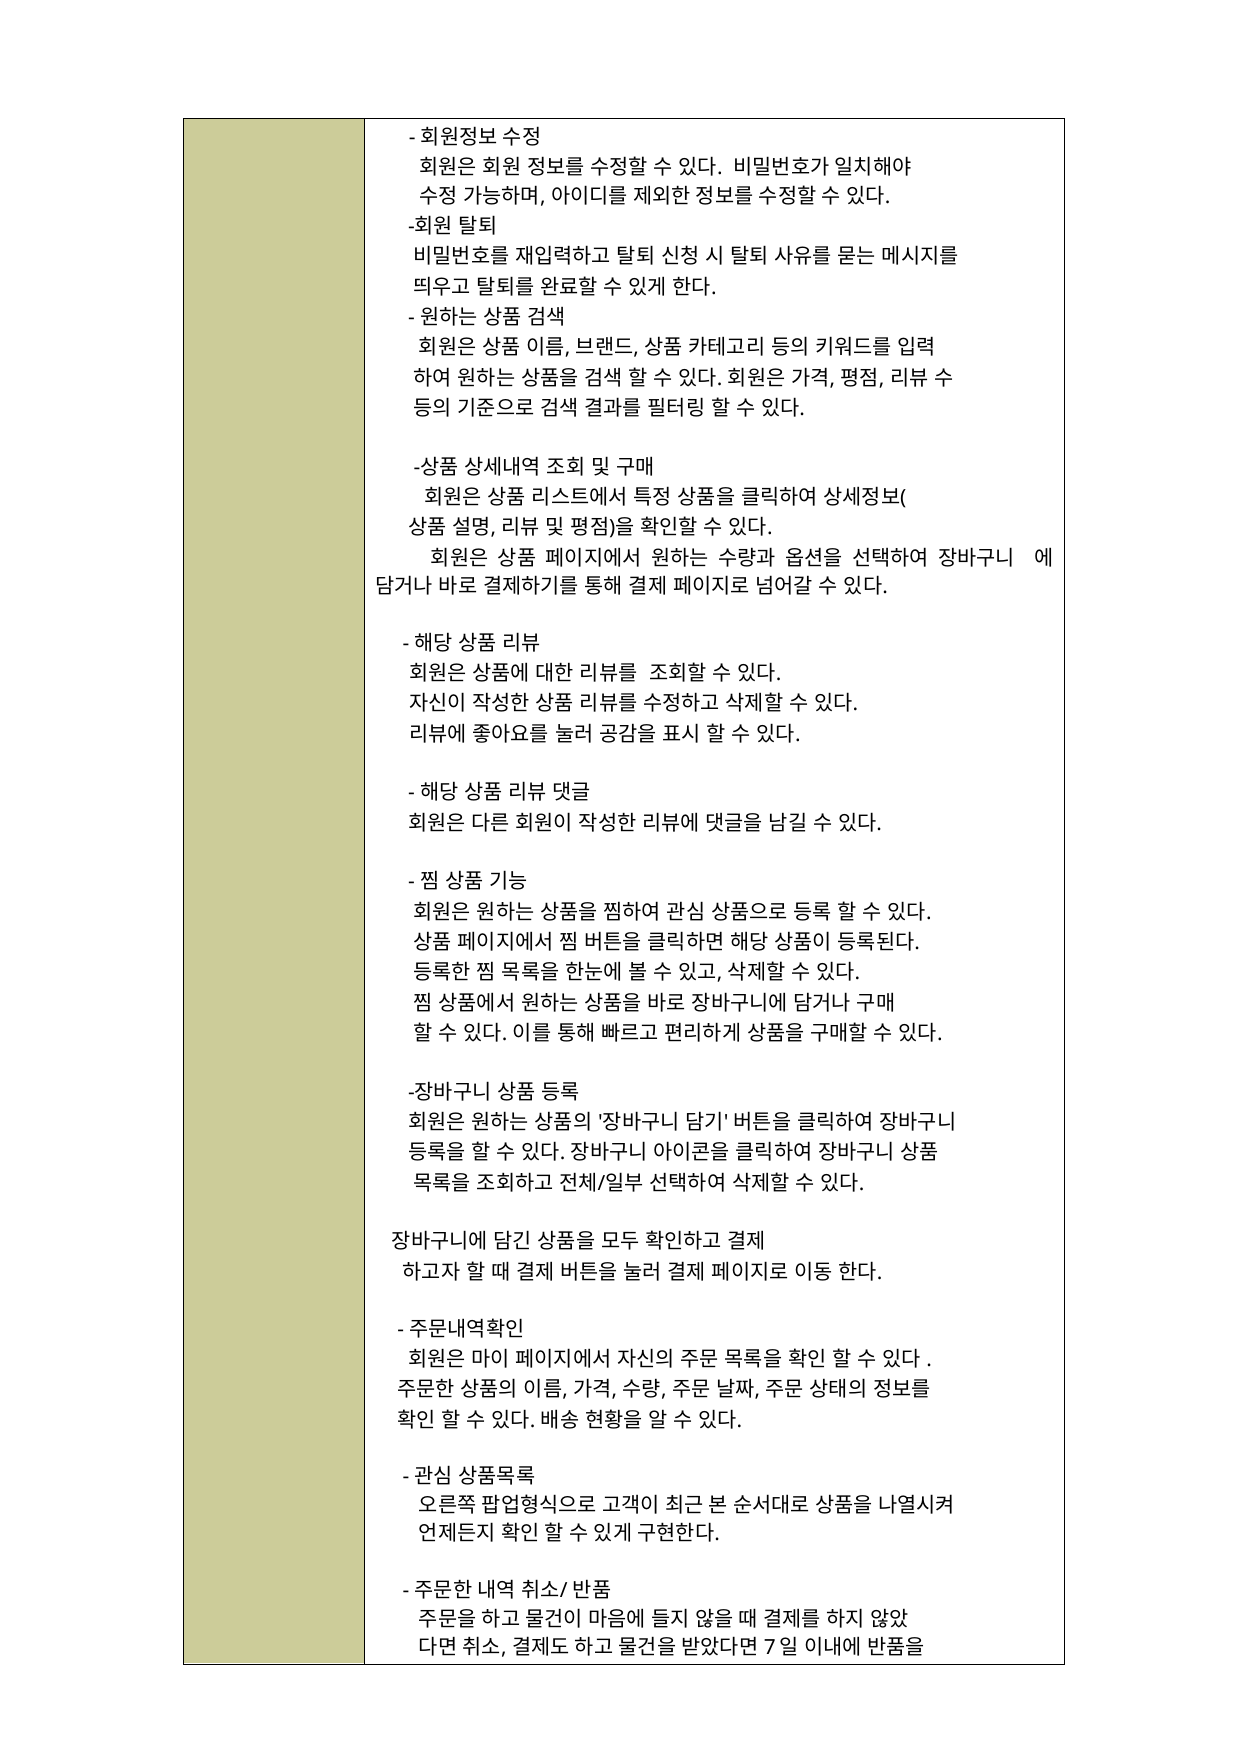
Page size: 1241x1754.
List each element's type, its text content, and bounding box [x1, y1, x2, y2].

table_cell [184, 119, 364, 1663]
table_cell - 회원정보 수정 회원은 회원 정보를 수정할 수 있다. 비밀번호가 일치해야 수정 가능하며, 아이디를 제외한 정보를 수정할 수 있다. -회원 탈퇴 비밀번호를 재입력하고 탈퇴 신청 시 탈퇴 사유를 묻는 메시지를 띄우고 탈퇴를 완료할 수 있게 한다. - 원하는 상품 검색 회원은 상품 이름, 브랜드, 상품 카테고리 등의 키워드를 입력 하여 원하는 상품을 검색 할 수 있다. 회원은 가격, 평점, 리뷰 수 등의 기준으로 검색 결과를 필터링 할 수 있다. -상품 상세내역 조회 및 구매 회원은 상품 리스트에서 특정 상품을 클릭하여 상세정보( 상품 설명, 리뷰 및 평점)을 확인할 수 있다. 회원은 상품 페이지에서 원하는 수량과 옵션을 선택하여 장바구니 에 담거나 바로 결제하기를 통해 결제 페이지로 넘어갈 수 있다. - 해당 상품 리뷰 회원은 상품에 대한 리뷰를 조회할 수 있다. 자신이 작성한 상품 리뷰를 수정하고 삭제할 수 있다. 리뷰에 좋아요를 눌러 공감을 표시 할 수 있다. - 해당 상품 리뷰 댓글 회원은 다른 회원이 작성한 리뷰에 댓글을 남길 수 있다. - 찜 상품 기능 회원은 원하는 상품을 찜하여 관심 상품으로 등록 할 수 있다. 상품 페이지에서 찜 버튼을 클릭하면 해당 상품이 등록된다. 등록한 찜 목록을 한눈에 볼 수 있고, 삭제할 수 있다. 찜 상품에서 원하는 상품을 바로 장바구니에 담거나 구매 할 수 있다. 이를 통해 빠르고 편리하게 상품을 구매할 수 있다. -장바구니 상품 등록 회원은 원하는 상품의 '장바구니 담기' 버튼을 클릭하여 장바구니 등록을 할 수 있다. 장바구니 아이콘을 클릭하여 장바구니 상품 목록을 조회하고 전체/일부 선택하여 삭제할 수 있다. 장바구니에 담긴 상품을 모두 확인하고 결제 하고자 할 때 결제 버튼을 눌러 결제 페이지로 이동 한다. - 주문내역확인 회원은 마이 페이지에서 자신의 주문 목록을 확인 할 수 있다 . 주문한 상품의 이름, 가격, 수량, 주문 날짜, 주문 상태의 정보를 확인 할 수 있다. 배송 현황을 알 수 있다. - 관심 상품목록 오른쪽 팝업형식으로 고객이 최근 본 순서대로 상품을 나열시켜 언제든지 확인 할 수 있게 구현한다. - 주문한 내역 취소/ 반품 주문을 하고 물건이 마음에 들지 않을 때 결제를 하지 않았 다면 취소, 결제도 하고 물건을 받았다면 7일 이내에 반품을 [365, 119, 1064, 1663]
